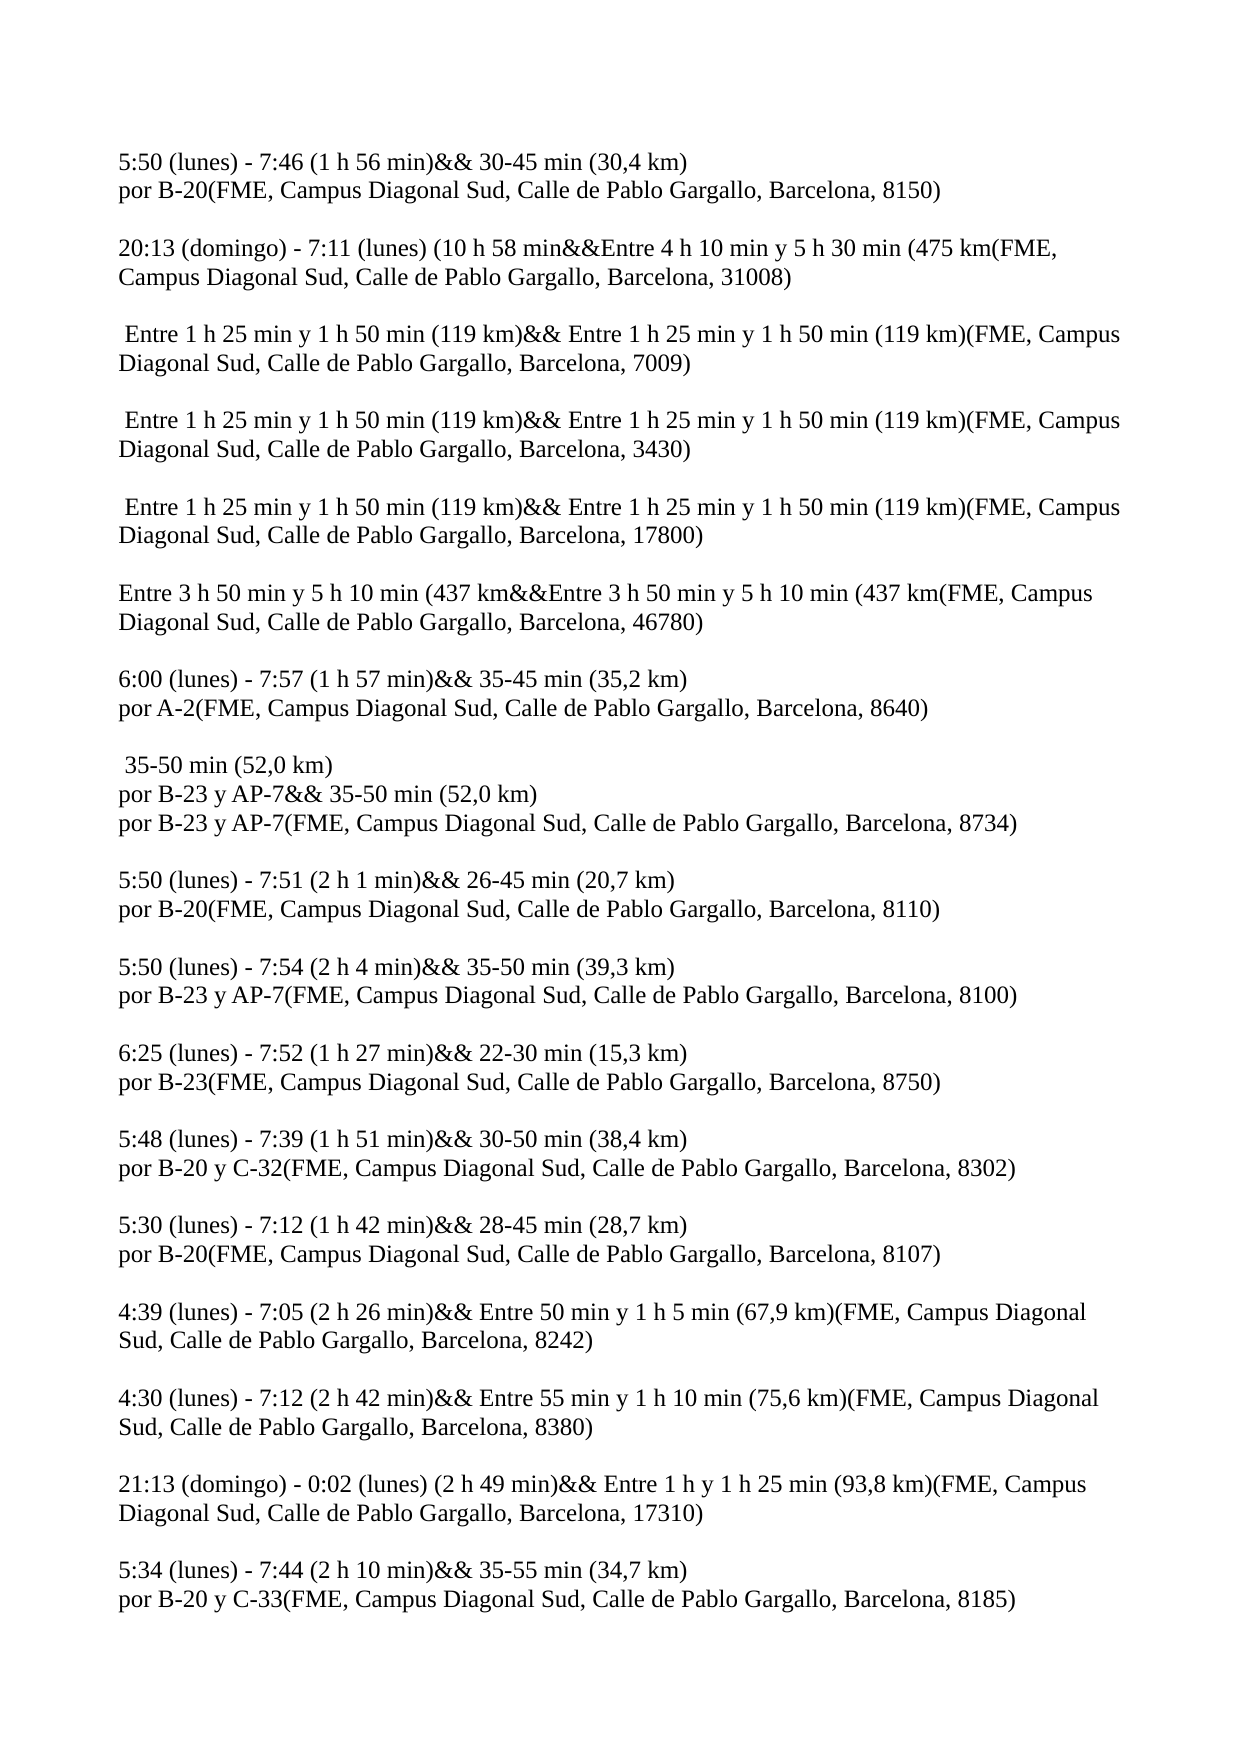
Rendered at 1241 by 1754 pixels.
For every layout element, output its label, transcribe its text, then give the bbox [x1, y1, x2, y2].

text Entre 1 h 25 min y 1 h 50 min (119 km)&& Entre 1 h 25 min y 1 h 50 min (119 km)(FME, Campus Diagonal Sud, Calle de Pablo Gargallo, Barcelona, 3430) [118, 406, 1122, 463]
text 35-50 min (52,0 km) [118, 751, 1122, 779]
text por B-20(FME, Campus Diagonal Sud, Calle de Pablo Gargallo, Barcelona, 8107) [118, 1239, 1122, 1268]
text por B-20(FME, Campus Diagonal Sud, Calle de Pablo Gargallo, Barcelona, 8110) [118, 894, 1122, 923]
text 5:50 (lunes) - 7:51 (2 h 1 min)&& 26-45 min (20,7 km) [118, 866, 1122, 894]
text 4:39 (lunes) - 7:05 (2 h 26 min)&& Entre 50 min y 1 h 5 min (67,9 km)(FME, Campus Diagonal Sud, Calle de Pablo Gargallo, Barcelona, 8242) [118, 1297, 1122, 1354]
text por B-23 y AP-7(FME, Campus Diagonal Sud, Calle de Pablo Gargallo, Barcelona, 8734) [118, 808, 1122, 837]
text 5:50 (lunes) - 7:46 (1 h 56 min)&& 30-45 min (30,4 km) [118, 147, 1122, 176]
text 21:13 (domingo) - 0:02 (lunes) (2 h 49 min)&& Entre 1 h y 1 h 25 min (93,8 km)(FME, Campus Diagonal Sud, Calle de Pablo Gargallo, Barcelona, 17310) [118, 1469, 1122, 1527]
text por B-20 y C-33(FME, Campus Diagonal Sud, Calle de Pablo Gargallo, Barcelona, 8185) [118, 1584, 1122, 1613]
text por B-23 y AP-7(FME, Campus Diagonal Sud, Calle de Pablo Gargallo, Barcelona, 8100) [118, 981, 1122, 1009]
text por B-23 y AP-7&& 35-50 min (52,0 km) [118, 779, 1122, 808]
text Entre 3 h 50 min y 5 h 10 min (437 km&&Entre 3 h 50 min y 5 h 10 min (437 km(FME, Campus Diagonal Sud, Calle de Pablo Gargallo, Barcelona, 46780) [118, 578, 1122, 636]
text por A-2(FME, Campus Diagonal Sud, Calle de Pablo Gargallo, Barcelona, 8640) [118, 693, 1122, 722]
text por B-20(FME, Campus Diagonal Sud, Calle de Pablo Gargallo, Barcelona, 8150) [118, 176, 1122, 204]
text Entre 1 h 25 min y 1 h 50 min (119 km)&& Entre 1 h 25 min y 1 h 50 min (119 km)(FME, Campus Diagonal Sud, Calle de Pablo Gargallo, Barcelona, 7009) [118, 319, 1122, 377]
text 5:34 (lunes) - 7:44 (2 h 10 min)&& 35-55 min (34,7 km) [118, 1556, 1122, 1584]
text 5:48 (lunes) - 7:39 (1 h 51 min)&& 30-50 min (38,4 km) [118, 1124, 1122, 1153]
text Entre 1 h 25 min y 1 h 50 min (119 km)&& Entre 1 h 25 min y 1 h 50 min (119 km)(FME, Campus Diagonal Sud, Calle de Pablo Gargallo, Barcelona, 17800) [118, 492, 1122, 549]
text 6:00 (lunes) - 7:57 (1 h 57 min)&& 35-45 min (35,2 km) [118, 664, 1122, 693]
text 5:50 (lunes) - 7:54 (2 h 4 min)&& 35-50 min (39,3 km) [118, 952, 1122, 981]
text por B-20 y C-32(FME, Campus Diagonal Sud, Calle de Pablo Gargallo, Barcelona, 8302) [118, 1153, 1122, 1182]
text 6:25 (lunes) - 7:52 (1 h 27 min)&& 22-30 min (15,3 km) [118, 1038, 1122, 1067]
text 4:30 (lunes) - 7:12 (2 h 42 min)&& Entre 55 min y 1 h 10 min (75,6 km)(FME, Campus Diagonal Sud, Calle de Pablo Gargallo, Barcelona, 8380) [118, 1383, 1122, 1441]
text 5:30 (lunes) - 7:12 (1 h 42 min)&& 28-45 min (28,7 km) [118, 1211, 1122, 1239]
text por B-23(FME, Campus Diagonal Sud, Calle de Pablo Gargallo, Barcelona, 8750) [118, 1067, 1122, 1096]
text 20:13 (domingo) - 7:11 (lunes) (10 h 58 min&&Entre 4 h 10 min y 5 h 30 min (475 km(FME, Campus Diagonal Sud, Calle de Pablo Gargallo, Barcelona, 31008) [118, 233, 1122, 291]
